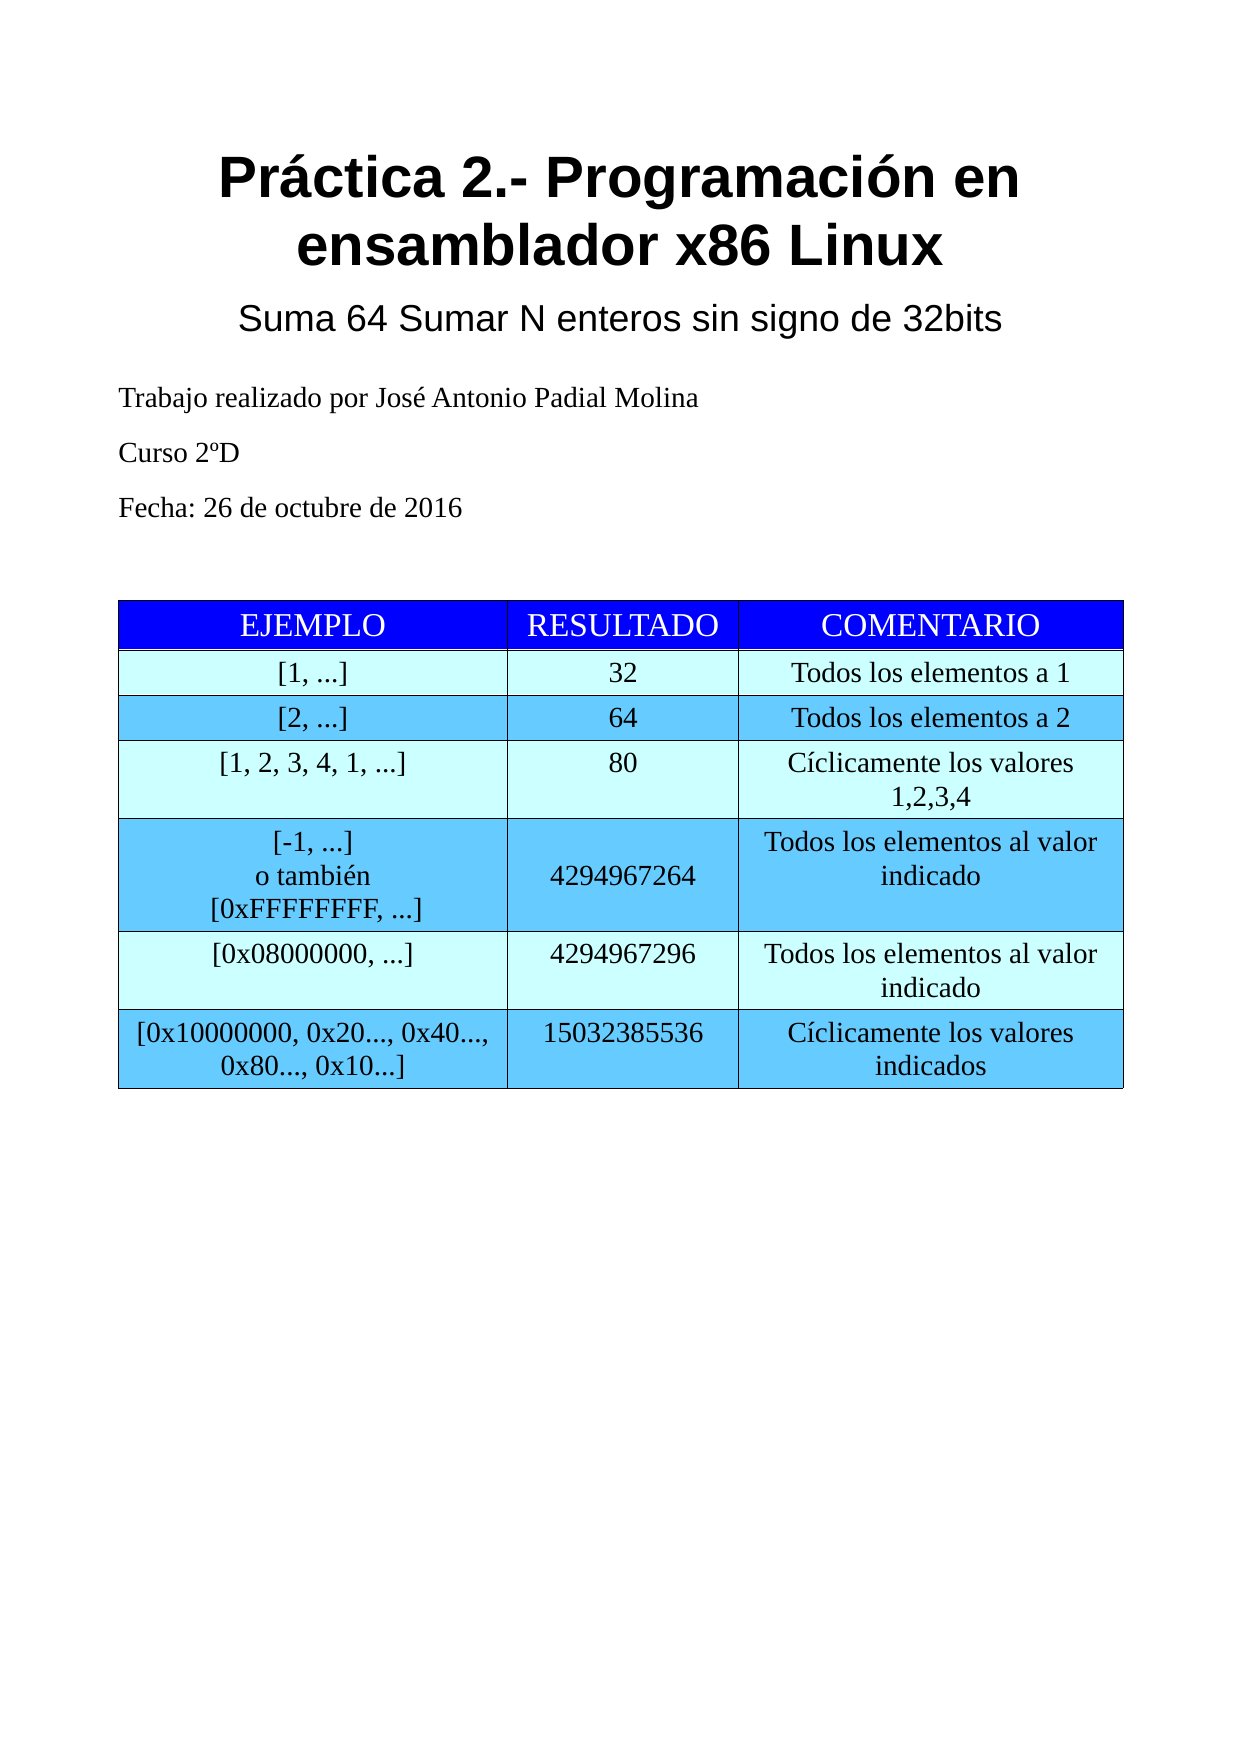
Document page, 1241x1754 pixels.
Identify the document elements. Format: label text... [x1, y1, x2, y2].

table_cell 64 [508, 696, 738, 740]
table_cell 4294967264 [508, 819, 738, 931]
table_cell 32 [508, 651, 738, 694]
table_cell Cíclicamente los valores 1,2,3,4 [739, 741, 1123, 818]
table_cell [0x08000000, ...] [119, 932, 507, 1009]
table_header COMENTARIO [739, 601, 1123, 649]
text Trabajo realizado por José Antonio Padial Molina [118, 380, 1122, 414]
table_cell [1, 2, 3, 4, 1, ...] [119, 741, 507, 818]
text Curso 2ºD [118, 435, 1122, 469]
table_cell 80 [508, 741, 738, 818]
title Práctica 2.- Programación en ensamblador x86 Linux [118, 143, 1122, 277]
table_cell 15032385536 [508, 1010, 738, 1088]
table_cell 4294967296 [508, 932, 738, 1009]
table_cell Todos los elementos al valor indicado [739, 932, 1123, 1009]
subtitle Suma 64 Sumar N enteros sin signo de 32bits [118, 296, 1122, 339]
table_cell [0x10000000, 0x20..., 0x40..., 0x80..., 0x10...] [119, 1010, 507, 1088]
table_header RESULTADO [508, 601, 738, 649]
table_cell [1, ...] [119, 651, 507, 694]
table_cell [2, ...] [119, 696, 507, 740]
table_cell Todos los elementos al valor indicado [739, 819, 1123, 931]
text Fecha: 26 de octubre de 2016 [118, 490, 1122, 523]
table_cell Todos los elementos a 1 [739, 651, 1123, 694]
table_header EJEMPLO [119, 601, 507, 649]
table_cell [-1, ...] o también [0xFFFFFFFF, ...] [119, 819, 507, 931]
table_cell Cíclicamente los valores indicados [739, 1010, 1123, 1088]
table_cell Todos los elementos a 2 [739, 696, 1123, 740]
